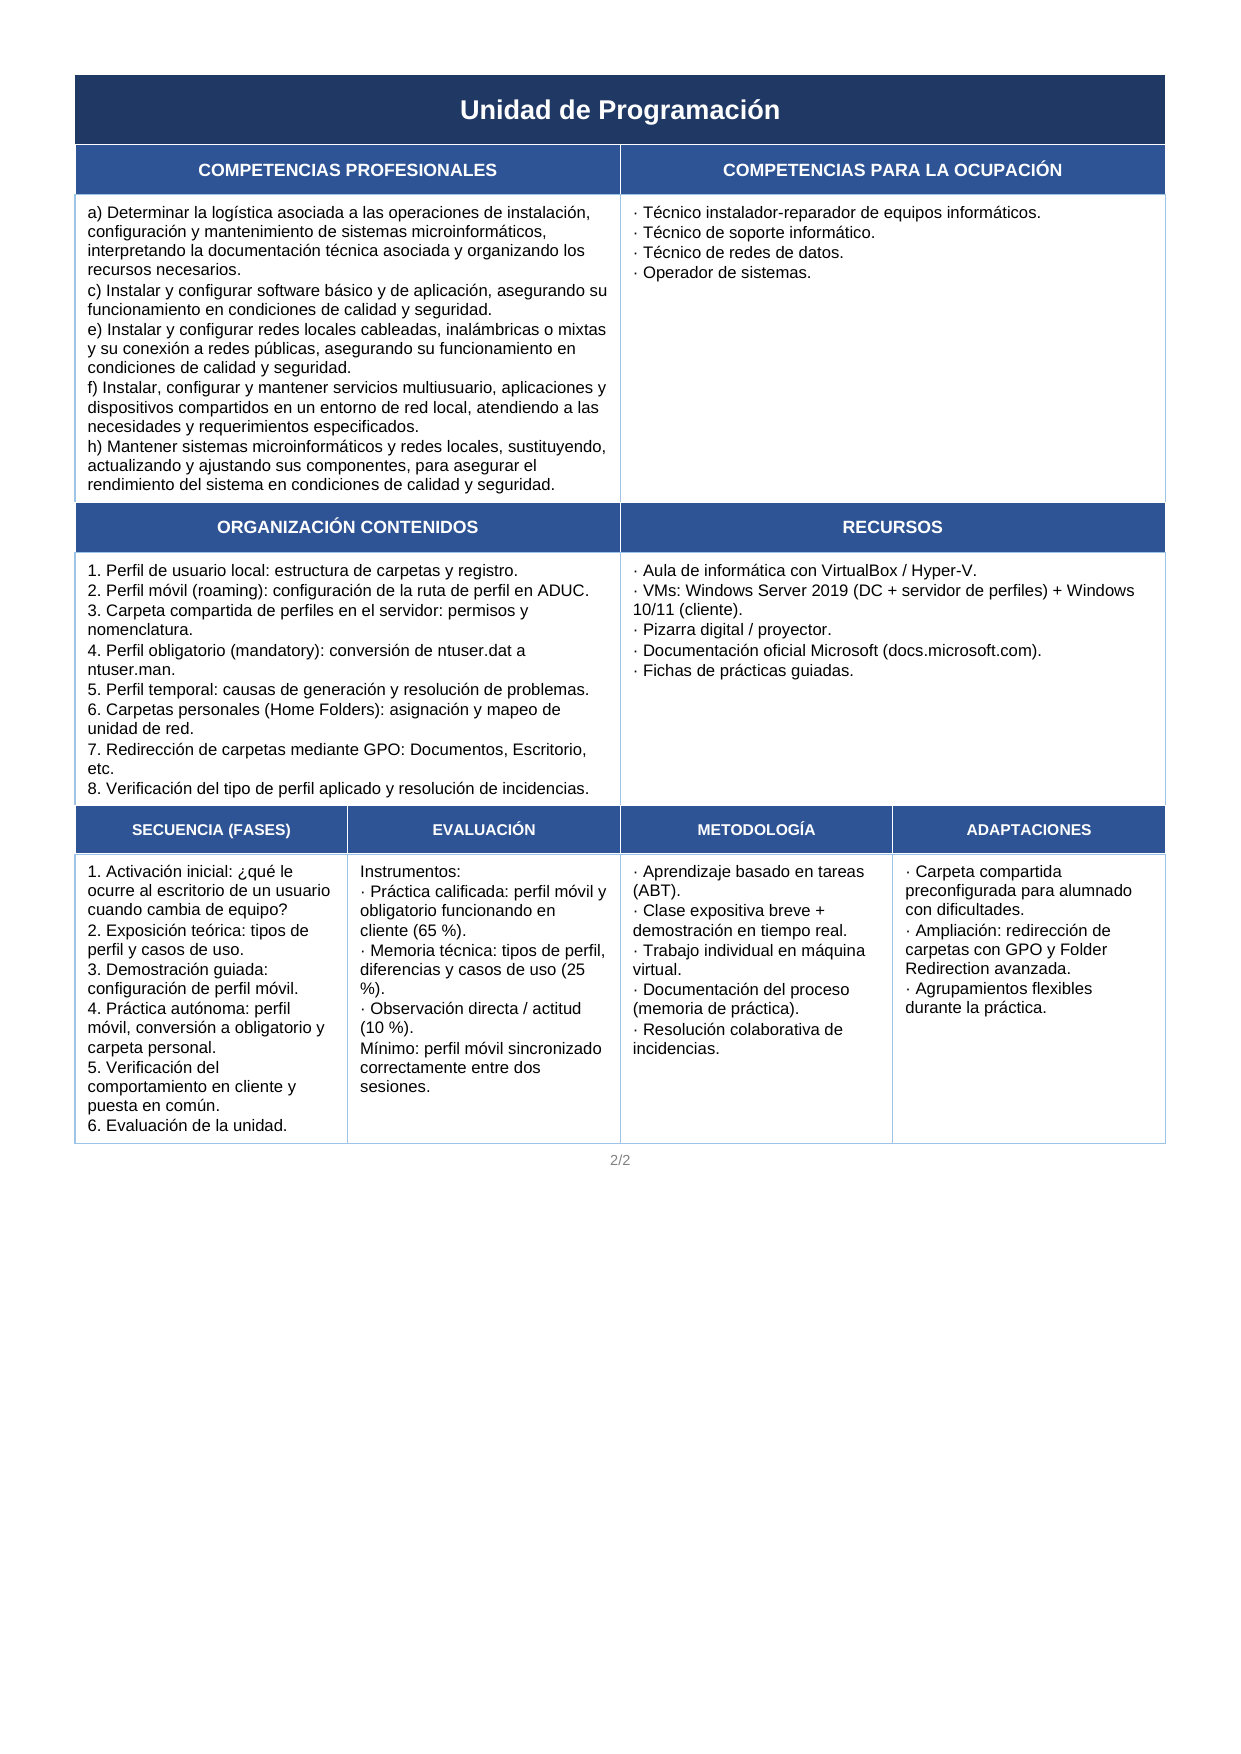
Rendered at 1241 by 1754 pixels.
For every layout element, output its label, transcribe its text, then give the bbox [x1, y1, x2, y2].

table_cell METODOLOGÍA [621, 806, 892, 853]
table_cell RECURSOS [621, 503, 1165, 552]
table_cell ORGANIZACIÓN CONTENIDOS [76, 503, 620, 552]
text 2/2 [75, 1152, 1165, 1169]
table_cell Instrumentos: · Práctica calificada: perfil móvil y obligatorio funcionando en cliente (65 %). · Memoria técnica: tipos de perfil, diferencias y casos de uso (25 %). · Observación directa / actitud (10 %). Mínimo: perfil móvil sincronizado correctamente entre dos sesiones. [348, 855, 620, 1143]
table_cell · Aula de informática con VirtualBox / Hyper-V. · VMs: Windows Server 2019 (DC + servidor de perfiles) + Windows 10/11 (cliente). · Pizarra digital / proyector. · Documentación oficial Microsoft (docs.microsoft.com). · Fichas de prácticas guiadas. [621, 553, 1165, 805]
table_cell SECUENCIA (FASES) [76, 806, 347, 853]
table_cell a) Determinar la logística asociada a las operaciones de instalación, configuración y mantenimiento de sistemas microinformáticos, interpretando la documentación técnica asociada y organizando los recursos necesarios. c) Instalar y configurar software básico y de aplicación, asegurando su funcionamiento en condiciones de calidad y seguridad. e) Instalar y configurar redes locales cableadas, inalámbricas o mixtas y su conexión a redes públicas, asegurando su funcionamiento en condiciones de calidad y seguridad. f) Instalar, configurar y mantener servicios multiusuario, aplicaciones y dispositivos compartidos en un entorno de red local, atendiendo a las necesidades y requerimientos especificados. h) Mantener sistemas microinformáticos y redes locales, sustituyendo, actualizando y ajustando sus componentes, para asegurar el rendimiento del sistema en condiciones de calidad y seguridad. [76, 195, 620, 502]
table_cell 1. Perfil de usuario local: estructura de carpetas y registro. 2. Perfil móvil (roaming): configuración de la ruta de perfil en ADUC. 3. Carpeta compartida de perfiles en el servidor: permisos y nomenclatura. 4. Perfil obligatorio (mandatory): conversión de ntuser.dat a ntuser.man. 5. Perfil temporal: causas de generación y resolución de problemas. 6. Carpetas personales (Home Folders): asignación y mapeo de unidad de red. 7. Redirección de carpetas mediante GPO: Documentos, Escritorio, etc. 8. Verificación del tipo de perfil aplicado y resolución de incidencias. [76, 553, 620, 805]
table_cell ADAPTACIONES [893, 806, 1165, 853]
table_header Unidad de Programación [75, 75, 1165, 144]
table_cell COMPETENCIAS PROFESIONALES [76, 145, 620, 194]
table_cell · Carpeta compartida preconfigurada para alumnado con dificultades. · Ampliación: redirección de carpetas con GPO y Folder Redirection avanzada. · Agrupamientos flexibles durante la práctica. [893, 855, 1165, 1143]
table_cell · Técnico instalador-reparador de equipos informáticos. · Técnico de soporte informático. · Técnico de redes de datos. · Operador de sistemas. [621, 195, 1165, 502]
table_cell · Aprendizaje basado en tareas (ABT). · Clase expositiva breve + demostración en tiempo real. · Trabajo individual en máquina virtual. · Documentación del proceso (memoria de práctica). · Resolución colaborativa de incidencias. [621, 855, 892, 1143]
table_cell COMPETENCIAS PARA LA OCUPACIÓN [621, 145, 1165, 194]
table_cell 1. Activación inicial: ¿qué le ocurre al escritorio de un usuario cuando cambia de equipo? 2. Exposición teórica: tipos de perfil y casos de uso. 3. Demostración guiada: configuración de perfil móvil. 4. Práctica autónoma: perfil móvil, conversión a obligatorio y carpeta personal. 5. Verificación del comportamiento en cliente y puesta en común. 6. Evaluación de la unidad. [76, 855, 347, 1143]
table_cell EVALUACIÓN [348, 806, 620, 853]
